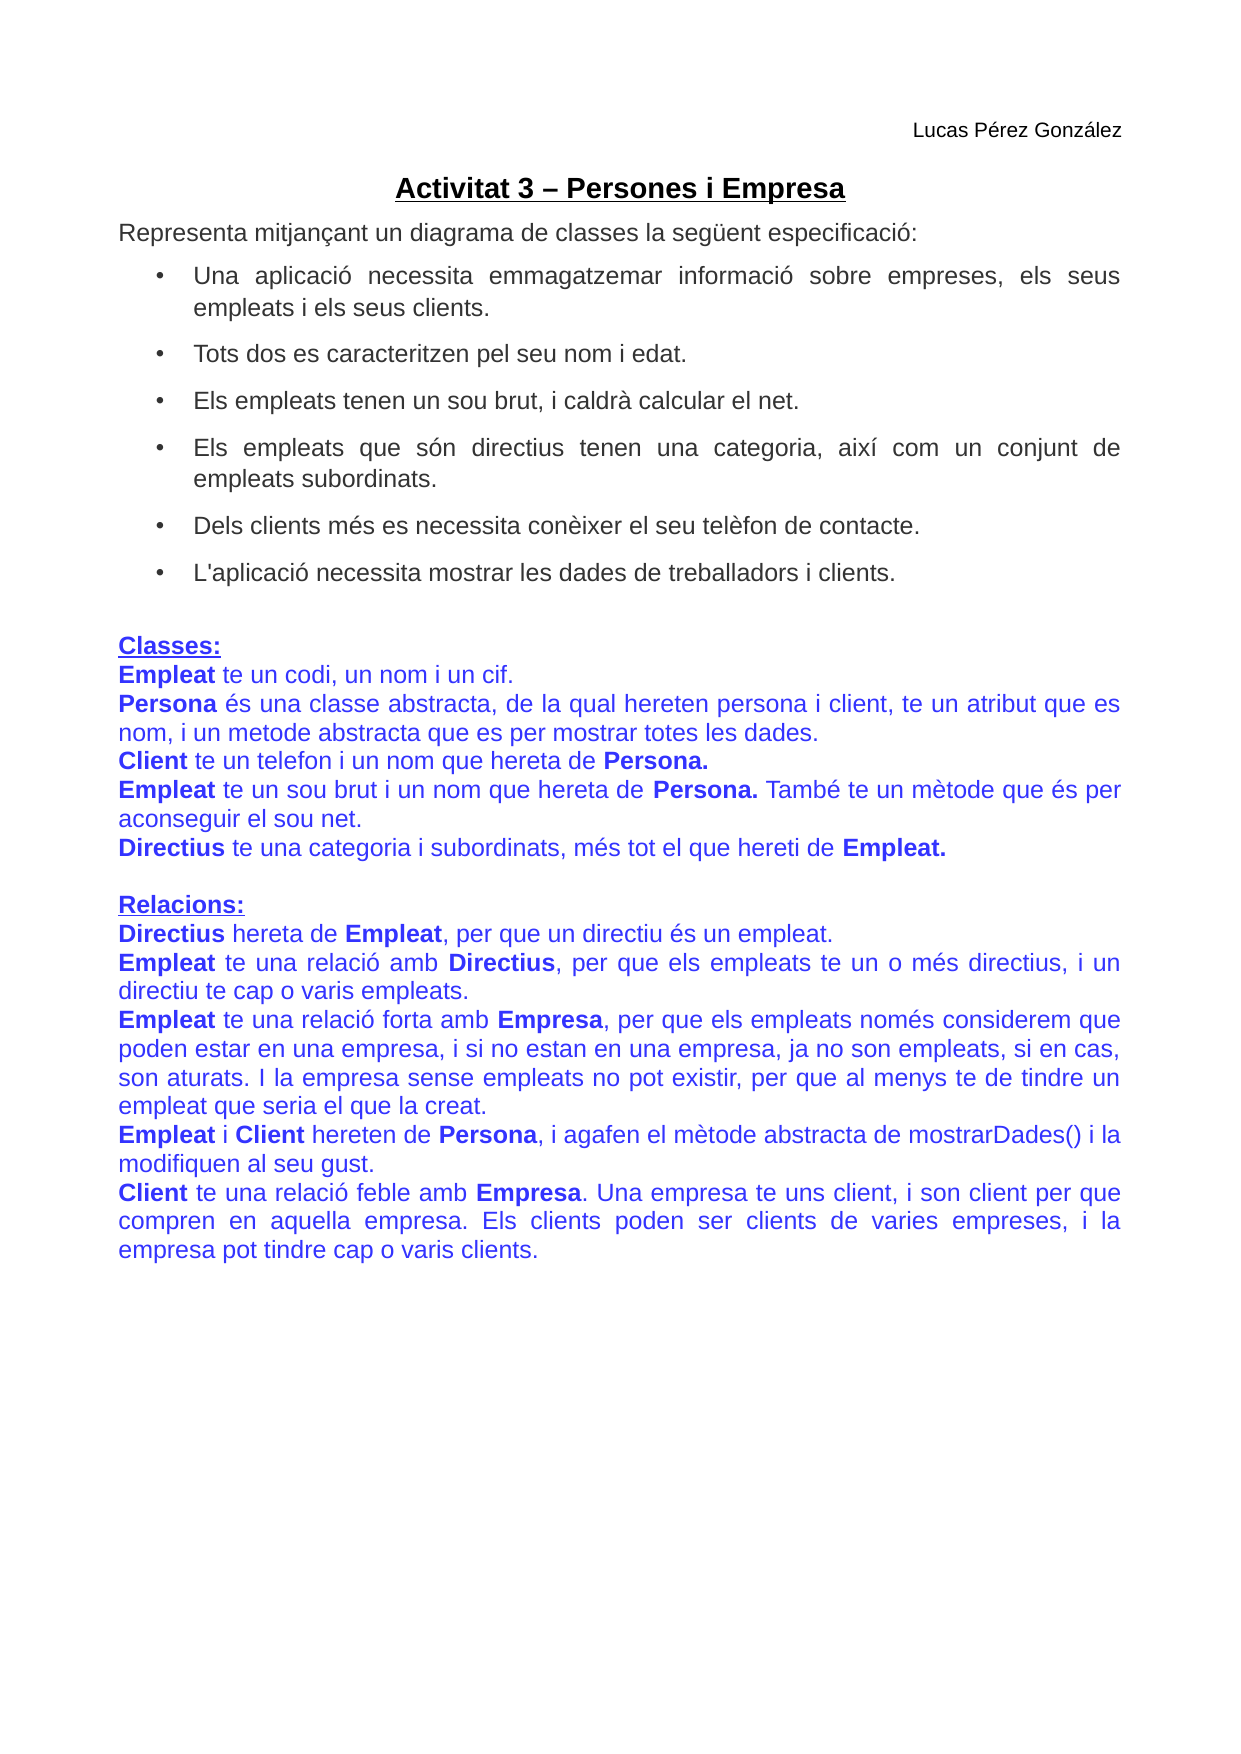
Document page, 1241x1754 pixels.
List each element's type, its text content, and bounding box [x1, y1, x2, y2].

text Representa mitjançant un diagrama de classes la següent especificació: [118, 218, 1122, 246]
list Els empleats que són directius tenen una categoria, així com un conjunt de empleats subordinats. [156, 431, 1122, 493]
text Persona és una classe abstracta, de la qual hereten persona i client, te un atribut que es nom, i un metode abstracta que es per mostrar totes les dades. [118, 689, 1122, 746]
text Activitat 3 – Persones i Empresa [118, 172, 1122, 205]
list Una aplicació necessita emmagatzemar informació sobre empreses, els seus empleats i els seus clients. [156, 259, 1122, 321]
text Client te un telefon i un nom que hereta de Persona. [118, 746, 1122, 775]
text Empleat i Client hereten de Persona, i agafen el mètode abstracta de mostrarDades() i la modifiquen al seu gust. [118, 1120, 1122, 1178]
text Directius hereta de Empleat, per que un directiu és un empleat. [118, 919, 1122, 948]
list L'aplicació necessita mostrar les dades de treballadors i clients. [156, 556, 1122, 587]
text Classes: [118, 631, 1122, 660]
list Tots dos es caracteritzen pel seu nom i edat. [156, 337, 1122, 368]
text Directius te una categoria i subordinats, més tot el que hereti de Empleat. [118, 833, 1122, 861]
text Empleat te un codi, un nom i un cif. [118, 660, 1122, 689]
list Dels clients més es necessita conèixer el seu telèfon de contacte. [156, 509, 1122, 540]
text Client te una relació feble amb Empresa. Una empresa te uns client, i son client per que compren en aquella empresa. Els clients poden ser clients de varies empreses, i la empresa pot tindre cap o varis clients. [118, 1178, 1122, 1264]
text Empleat te una relació forta amb Empresa, per que els empleats només considerem que poden estar en una empresa, i si no estan en una empresa, ja no son empleats, si en cas, son aturats. I la empresa sense empleats no pot existir, per que al menys te de tindre un empleat que seria el que la creat. [118, 1005, 1122, 1120]
list Els empleats tenen un sou brut, i caldrà calcular el net. [156, 384, 1122, 415]
text Empleat te una relació amb Directius, per que els empleats te un o més directius, i un directiu te cap o varis empleats. [118, 948, 1122, 1005]
text Empleat te un sou brut i un nom que hereta de Persona. També te un mètode que és per aconseguir el sou net. [118, 775, 1122, 833]
text Relacions: [118, 890, 1122, 919]
